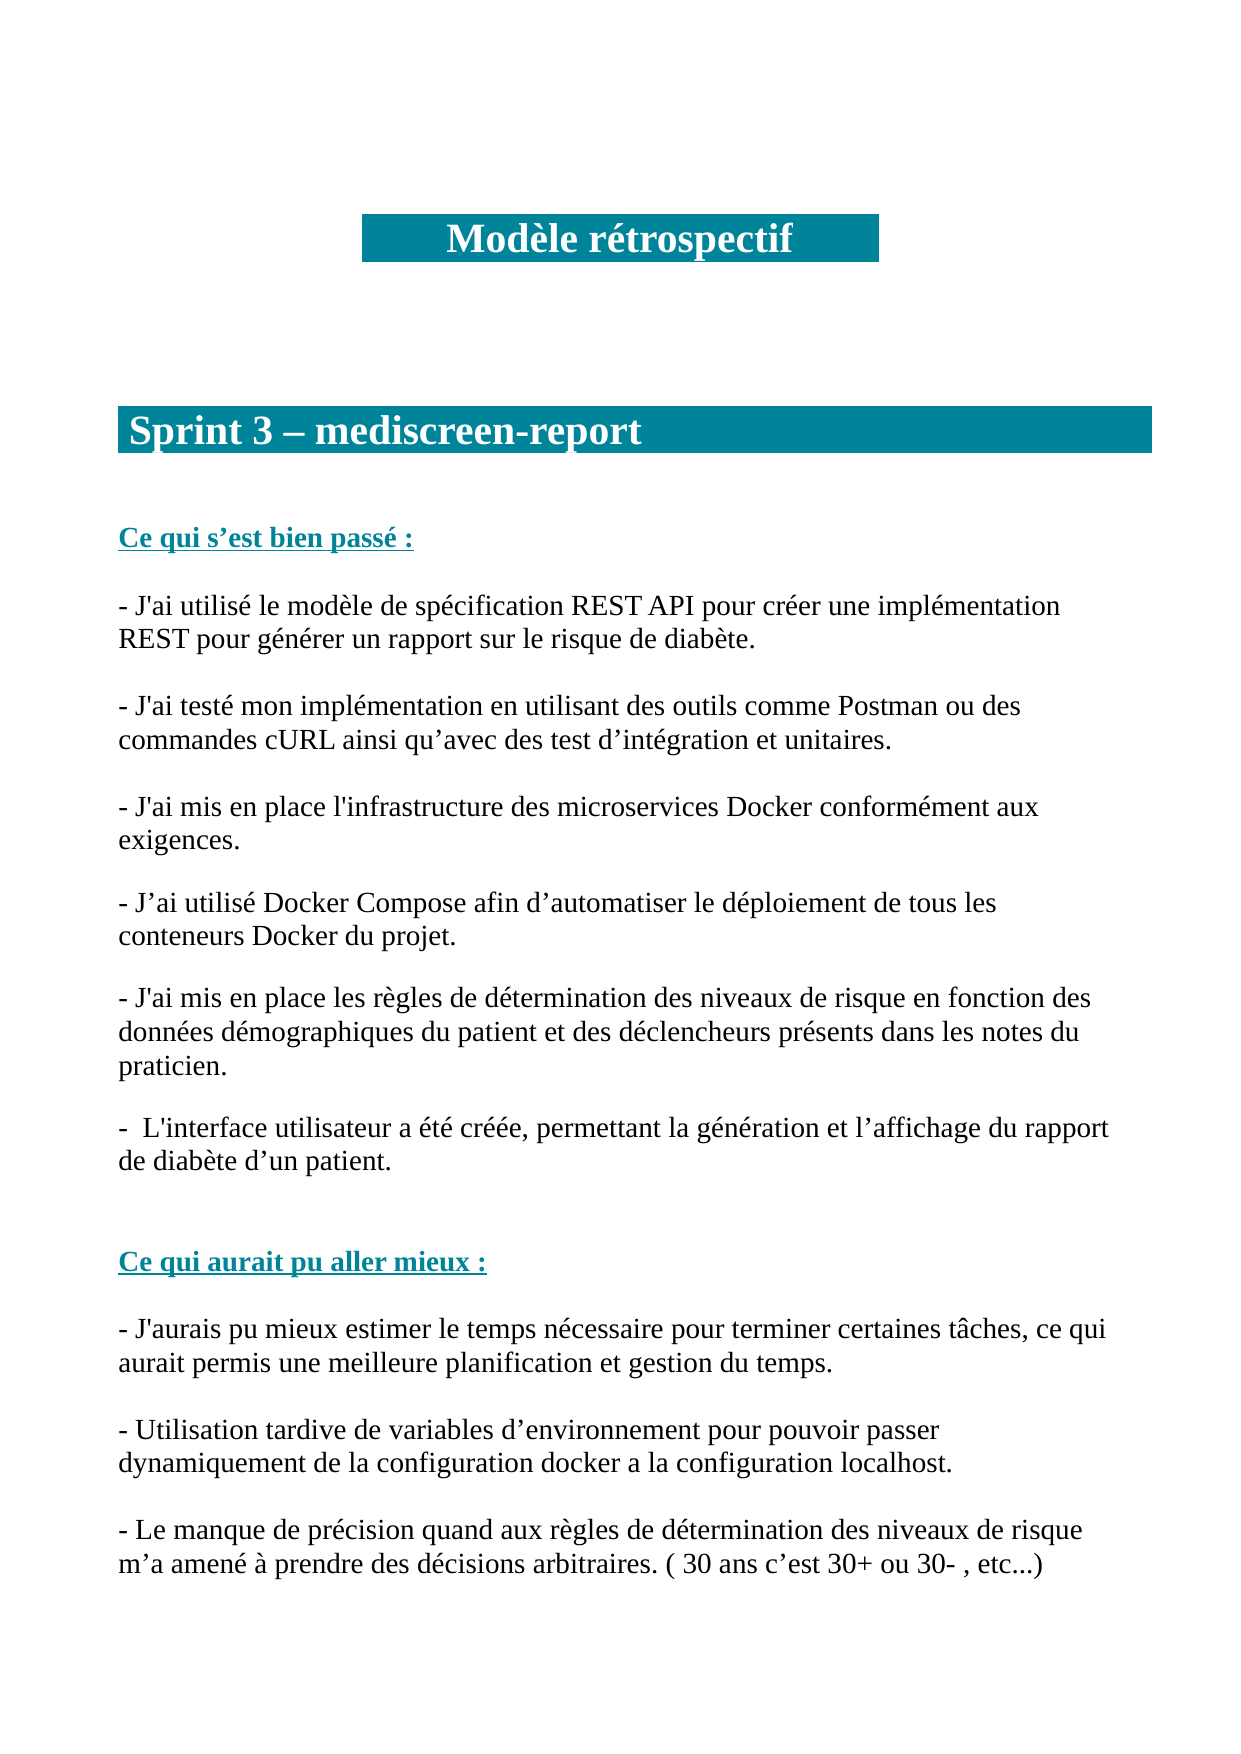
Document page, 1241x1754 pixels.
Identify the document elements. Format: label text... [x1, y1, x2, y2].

text - J'ai mis en place les règles de détermination des niveaux de risque en fonction des données démographiques du patient et des déclencheurs présents dans les notes du praticien. [118, 981, 1122, 1081]
text - J'aurais pu mieux estimer le temps nécessaire pour terminer certaines tâches, ce qui aurait permis une meilleure planification et gestion du temps. [118, 1311, 1122, 1378]
text - Utilisation tardive de variables d’environnement pour pouvoir passer dynamiquement de la configuration docker a la configuration localhost. [118, 1412, 1122, 1479]
text - J'ai testé mon implémentation en utilisant des outils comme Postman ou des commandes cURL ainsi qu’avec des test d’intégration et unitaires. [118, 688, 1122, 755]
text - L'interface utilisateur a été créée, permettant la génération et l’affichage du rapport de diabète d’un patient. [118, 1110, 1122, 1177]
text Ce qui s’est bien passé : [118, 521, 1122, 554]
text Ce qui aurait pu aller mieux : [118, 1244, 1122, 1278]
text Modèle rétrospectif [118, 214, 1122, 262]
text - Le manque de précision quand aux règles de détermination des niveaux de risque m’a amené à prendre des décisions arbitraires. ( 30 ans c’est 30+ ou 30- , etc...) [118, 1512, 1122, 1579]
text - J'ai utilisé le modèle de spécification REST API pour créer une implémentation REST pour générer un rapport sur le risque de diabète. [118, 588, 1122, 655]
text - J'ai mis en place l'infrastructure des microservices Docker conformément aux exigences. [118, 789, 1122, 856]
text - J’ai utilisé Docker Compose afin d’automatiser le déploiement de tous les conteneurs Docker du projet. [118, 885, 1122, 952]
text Sprint 3 – mediscreen-report [118, 406, 1122, 453]
